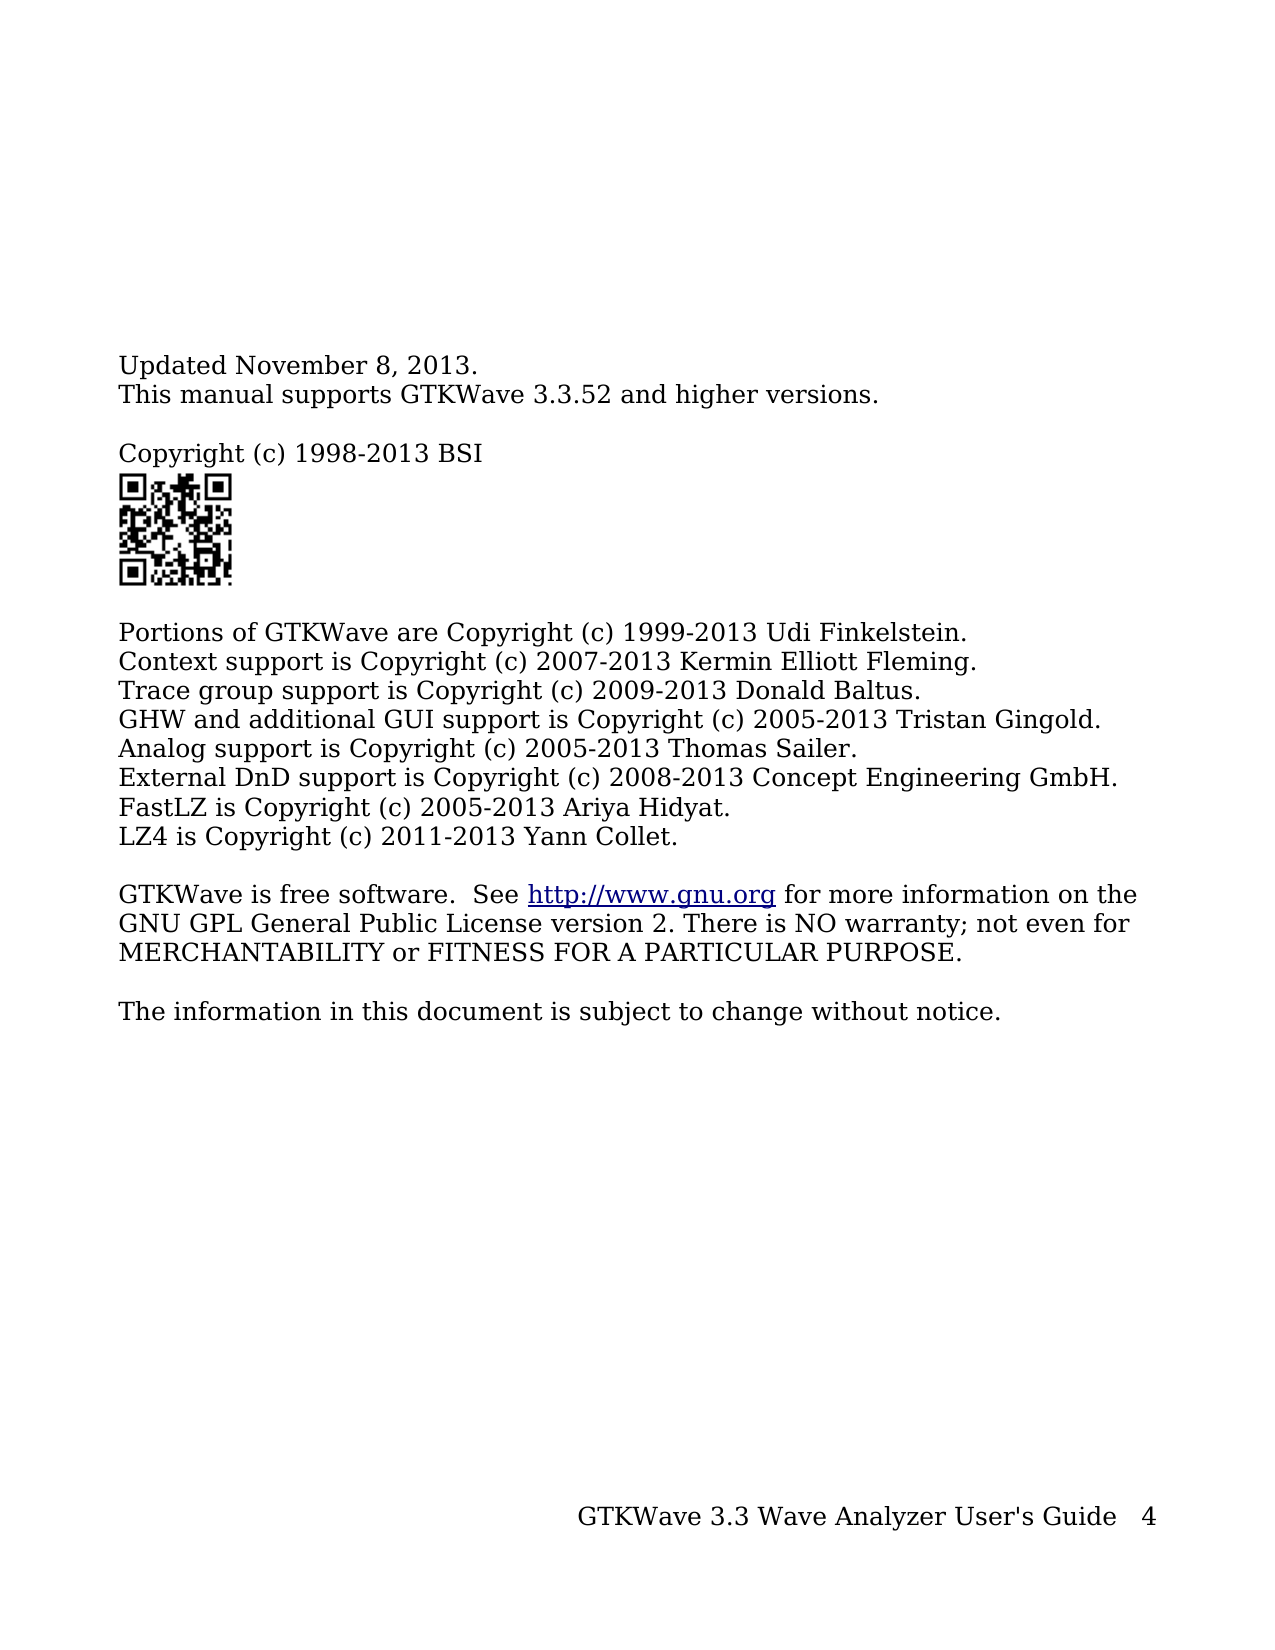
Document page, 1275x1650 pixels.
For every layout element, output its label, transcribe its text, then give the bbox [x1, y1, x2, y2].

text This manual supports GTKWave 3.3.52 and higher versions. [118, 381, 1157, 410]
text External DnD support is Copyright (c) 2008-2013 Concept Engineering GmbH. [118, 763, 1157, 793]
text The information in this document is subject to change without notice. [118, 997, 1157, 1026]
text LZ4 is Copyright (c) 2011-2013 Yann Collet. [118, 822, 1157, 851]
text Copyright (c) 1998-2013 BSI [118, 439, 1157, 468]
text FastLZ is Copyright (c) 2005-2013 Ariya Hidyat. [118, 793, 1157, 822]
text GTKWave is free software. See http://www.gnu.org for more information on the GNU GPL General Public License version 2. There is NO warranty; not even for MERCHANTABILITY or FITNESS FOR A PARTICULAR PURPOSE. [118, 880, 1157, 968]
text Analog support is Copyright (c) 2005-2013 Thomas Sailer. [118, 734, 1157, 763]
text GHW and additional GUI support is Copyright (c) 2005-2013 Tristan Gingold. [118, 705, 1157, 734]
text Portions of GTKWave are Copyright (c) 1999-2013 Udi Finkelstein. [118, 618, 1157, 647]
text Updated November 8, 2013. [118, 351, 1157, 381]
text Context support is Copyright (c) 2007-2013 Kermin Elliott Fleming. [118, 647, 1157, 676]
picture [116, 469, 235, 589]
text Trace group support is Copyright (c) 2009-2013 Donald Baltus. [118, 676, 1157, 705]
